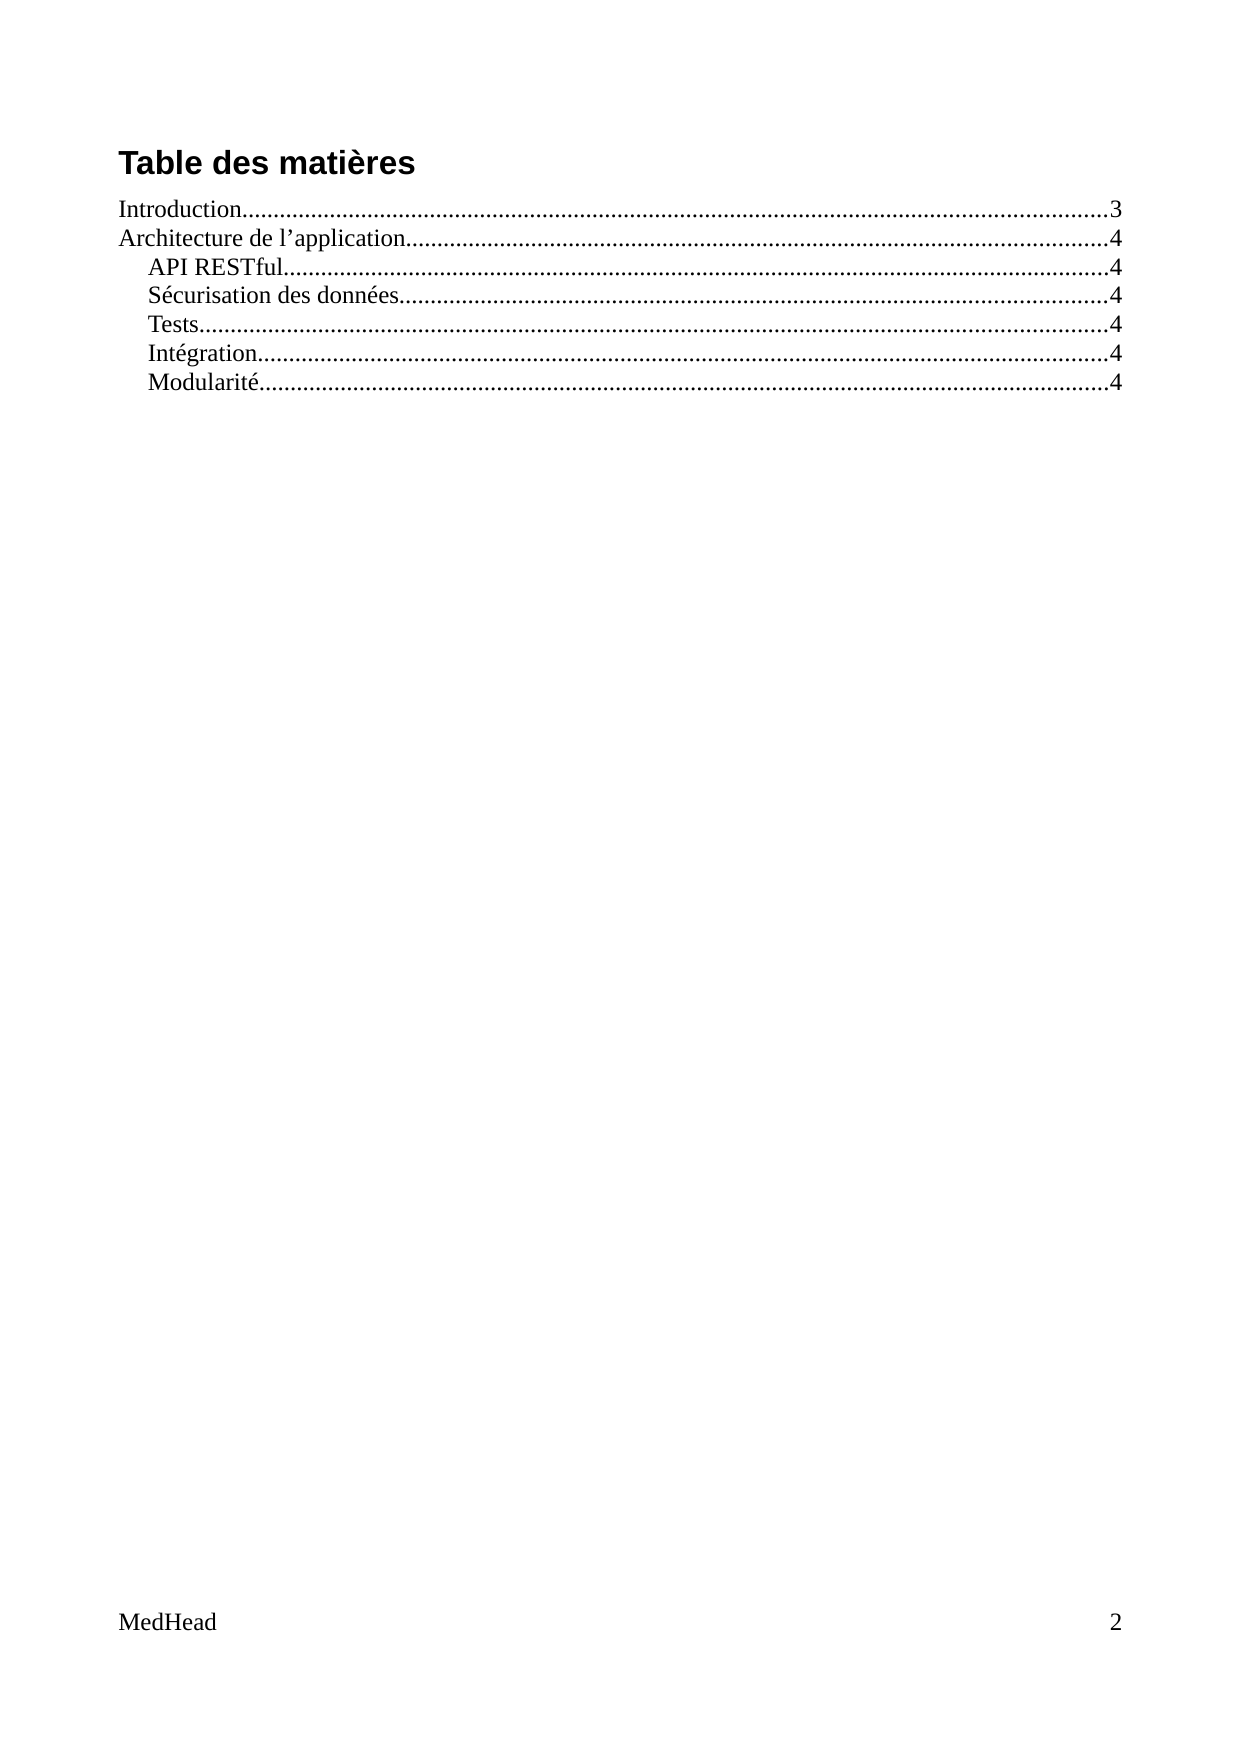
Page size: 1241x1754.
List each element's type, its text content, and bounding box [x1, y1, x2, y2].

text Modularité 4 [148, 367, 1122, 395]
text Introduction 3 [118, 194, 1122, 223]
text Sécurisation des données 4 [148, 280, 1122, 309]
text Intégration 4 [148, 338, 1122, 367]
subtitle Table des matières [118, 143, 1122, 182]
text Architecture de l’application 4 [118, 223, 1122, 252]
text API RESTful 4 [148, 252, 1122, 280]
text Tests 4 [148, 309, 1122, 338]
